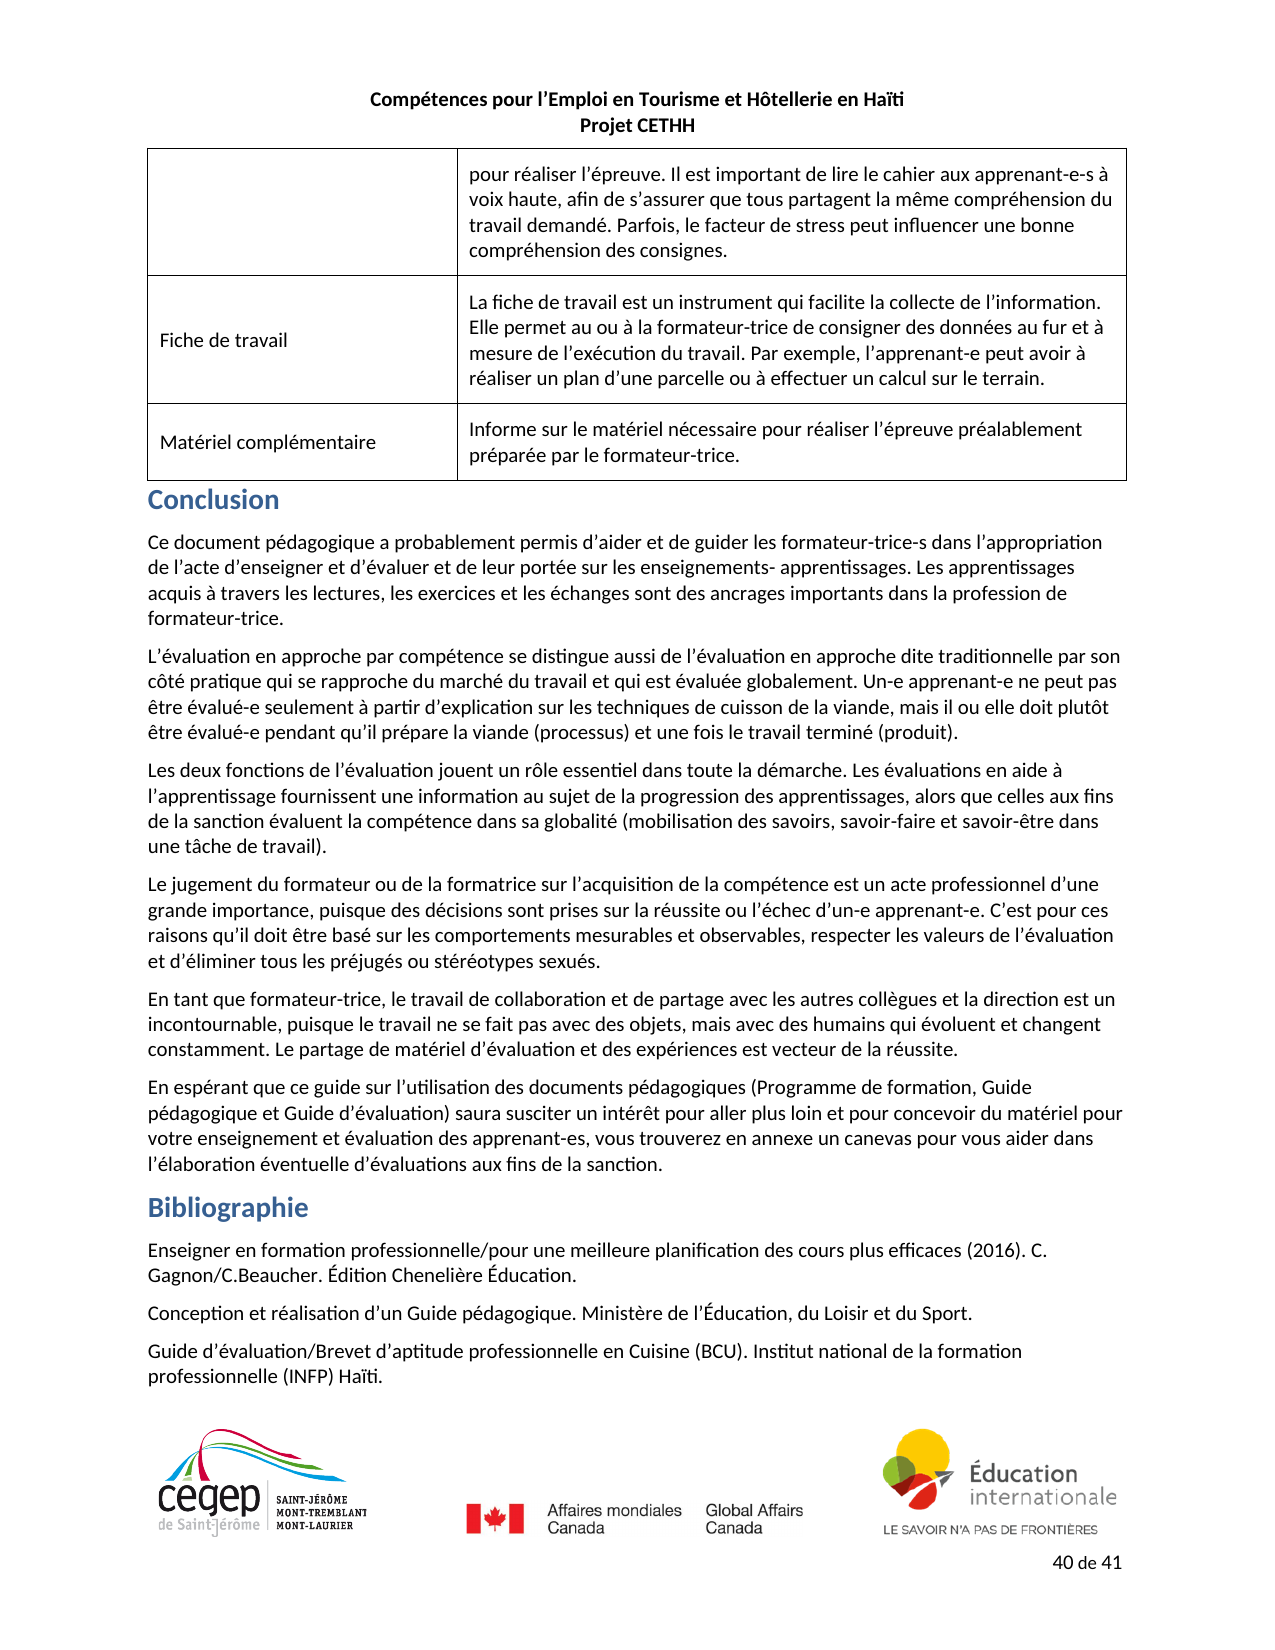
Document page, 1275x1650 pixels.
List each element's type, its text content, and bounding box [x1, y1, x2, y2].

text Conception et réalisation d’un Guide pédagogique. Ministère de l’Éducation, du Loisir et du Sport. [148, 1300, 1127, 1326]
text En espérant que ce guide sur l’utilisation des documents pédagogiques (Programme de formation, Guide pédagogique et Guide d’évaluation) saura susciter un intérêt pour aller plus loin et pour concevoir du matériel pour votre enseignement et évaluation des apprenant-es, vous trouverez en annexe un canevas pour vous aider dans l’élaboration éventuelle d’évaluations aux fins de la sanction. [148, 1074, 1127, 1176]
subtitle Bibliographie [148, 1189, 1127, 1224]
text Enseigner en formation professionnelle/pour une meilleure planification des cours plus efficaces (2016). C. Gagnon/C.Beaucher. Édition Chenelière Éducation. [148, 1237, 1127, 1288]
text Guide d’évaluation/Brevet d’aptitude professionnelle en Cuisine (BCU). Institut national de la formation professionnelle (INFP) Haïti. [148, 1338, 1127, 1389]
text Les deux fonctions de l’évaluation jouent un rôle essentiel dans toute la démarche. Les évaluations en aide à l’apprentissage fournissent une information au sujet de la progression des apprentissages, alors que celles aux fins de la sanction évaluent la compétence dans sa globalité (mobilisation des savoirs, savoir-faire et savoir-être dans une tâche de travail). [148, 757, 1127, 859]
subtitle Conclusion [148, 481, 1127, 517]
text En tant que formateur-trice, le travail de collaboration et de partage avec les autres collègues et la direction est un incontournable, puisque le travail ne se fait pas avec des objets, mais avec des humains qui évoluent et changent constamment. Le partage de matériel d’évaluation et des expériences est vecteur de la réussite. [148, 986, 1127, 1062]
table_cell [148, 149, 457, 275]
picture [882, 1428, 1117, 1537]
table_cell Fiche de travail [148, 276, 457, 403]
text Ce document pédagogique a probablement permis d’aider et de guider les formateur-trice-s dans l’appropriation de l’acte d’enseigner et d’évaluer et de leur portée sur les enseignements- apprentissages. Les apprentissages acquis à travers les lectures, les exercices et les échanges sont des ancrages importants dans la profession de formateur-trice. [148, 529, 1127, 631]
table_cell La fiche de travail est un instrument qui facilite la collecte de l’information. Elle permet au ou à la formateur-trice de consigner des données au fur et à mesure de l’exécution du travail. Par exemple, l’apprenant-e peut avoir à réaliser un plan d’une parcelle ou à effectuer un calcul sur le terrain. [458, 276, 1126, 403]
table_cell Matériel complémentaire [148, 404, 457, 480]
table_cell pour réaliser l’épreuve. Il est important de lire le cahier aux apprenant-e-s à voix haute, afin de s’assurer que tous partagent la même compréhension du travail demandé. Parfois, le facteur de stress peut influencer une bonne compréhension des consignes. [458, 149, 1126, 275]
text Le jugement du formateur ou de la formatrice sur l’acquisition de la compétence est un acte professionnel d’une grande importance, puisque des décisions sont prises sur la réussite ou l’échec d’un-e apprenant-e. C’est pour ces raisons qu’il doit être basé sur les comportements mesurables et observables, respecter les valeurs de l’évaluation et d’éliminer tous les préjugés ou stéréotypes sexués. [148, 872, 1127, 973]
picture [158, 1429, 367, 1537]
picture [466, 1500, 803, 1537]
table_cell Informe sur le matériel nécessaire pour réaliser l’épreuve préalablement préparée par le formateur-trice. [458, 404, 1126, 480]
text L’évaluation en approche par compétence se distingue aussi de l’évaluation en approche dite traditionnelle par son côté pratique qui se rapproche du marché du travail et qui est évaluée globalement. Un-e apprenant-e ne peut pas être évalué-e seulement à partir d’explication sur les techniques de cuisson de la viande, mais il ou elle doit plutôt être évalué-e pendant qu’il prépare la viande (processus) et une fois le travail terminé (produit). [148, 643, 1127, 745]
